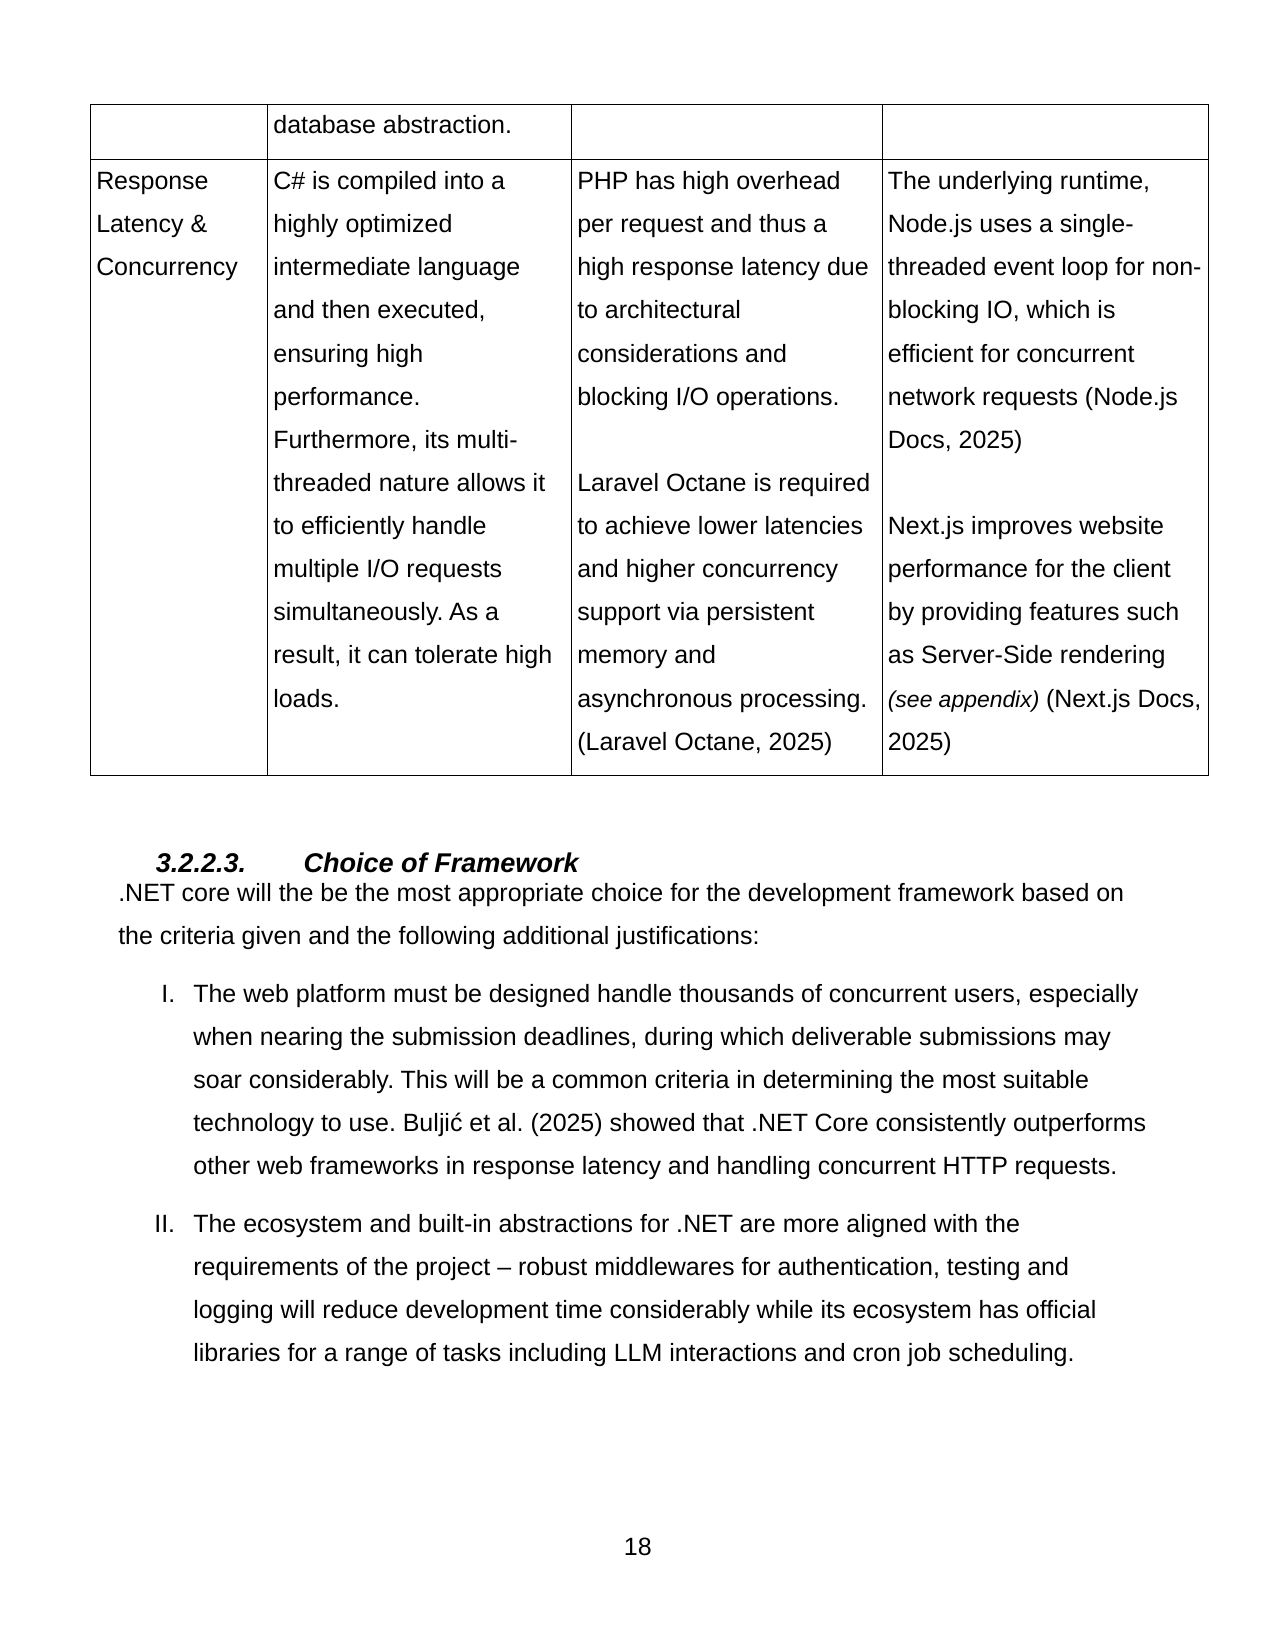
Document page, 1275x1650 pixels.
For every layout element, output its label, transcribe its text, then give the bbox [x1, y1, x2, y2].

table_cell [91, 105, 267, 159]
table_cell C# is compiled into a highly optimized intermediate language and then executed, ensuring high performance. Furthermore, its multi-threaded nature allows it to efficiently handle multiple I/O requests simultaneously. As a result, it can tolerate high loads. [268, 160, 571, 775]
table_cell PHP has high overhead per request and thus a high response latency due to architectural considerations and blocking I/O operations. Laravel Octane is required to achieve lower latencies and higher concurrency support via persistent memory and asynchronous processing. (Laravel Octane, 2025) [572, 160, 882, 775]
table_cell [883, 105, 1208, 159]
table_cell Response Latency & Concurrency [91, 160, 267, 775]
text .NET core will the be the most appropriate choice for the development framework based on the criteria given and the following additional justifications: [118, 878, 1157, 950]
table_cell The underlying runtime, Node.js uses a single-threaded event loop for non-blocking IO, which is efficient for concurrent network requests (Node.js Docs, 2025) Next.js improves website performance for the client by providing features such as Server-Side rendering (see appendix) (Next.js Docs, 2025) [883, 160, 1208, 775]
list The ecosystem and built-in abstractions for .NET are more aligned with the requirements of the project – robust middlewares for authentication, testing and logging will reduce development time considerably while its ecosystem has official libraries for a range of tasks including LLM interactions and cron job scheduling. [175, 1209, 1157, 1367]
list The web platform must be designed handle thousands of concurrent users, especially when nearing the submission deadlines, during which deliverable submissions may soar considerably. This will be a common criteria in determining the most suitable technology to use. Buljić et al. (2025) showed that .NET Core consistently outperforms other web frameworks in response latency and handling concurrent HTTP requests. [175, 979, 1157, 1180]
table_cell database abstraction. [268, 105, 571, 159]
table_cell [572, 105, 882, 159]
subtitle Choice of Framework [156, 847, 1157, 878]
